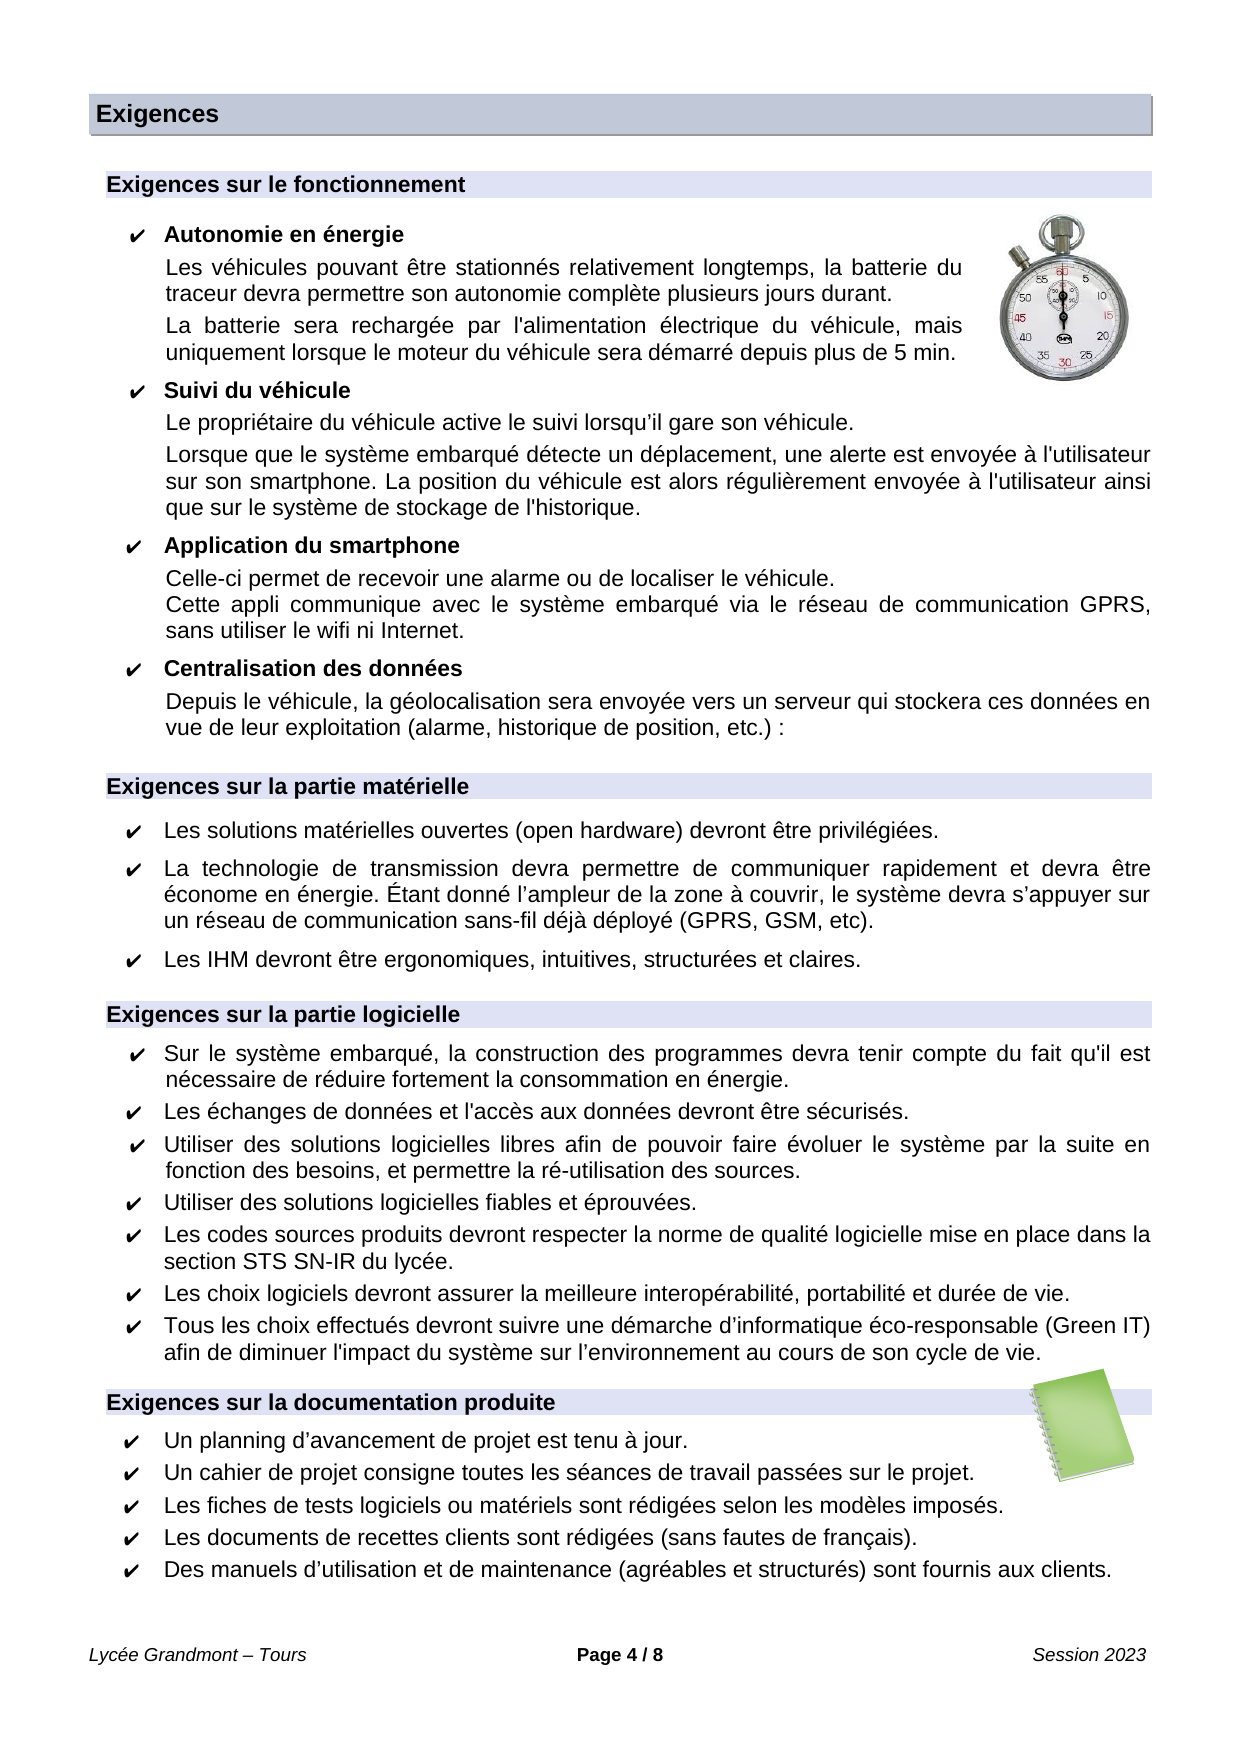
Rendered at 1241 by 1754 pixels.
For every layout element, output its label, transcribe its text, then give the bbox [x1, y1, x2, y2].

list Suivi du véhicule [130, 377, 1152, 403]
list Les IHM devront être ergonomiques, intuitives, structurées et claires. [126, 946, 1152, 972]
text Exigences sur le fonctionnement [106, 171, 1152, 198]
list Les échanges de données et l'accès aux données devront être sécurisés. [126, 1098, 1152, 1124]
list Les codes sources produits devront respecter la norme de qualité logicielle mise en place dans la section STS SN-IR du lycée. [126, 1221, 1152, 1274]
list Autonomie en énergie [130, 221, 982, 248]
picture [982, 211, 1144, 386]
text Le propriétaire du véhicule active le suivi lorsqu’il gare son véhicule. [165, 409, 1152, 435]
text Cette appli communique avec le système embarqué via le réseau de communication GPRS, sans utiliser le wifi ni Internet. [165, 591, 1152, 643]
list Application du smartphone [126, 532, 1152, 558]
text Exigences sur la documentation produite [106, 1389, 1029, 1415]
text Exigences sur la partie logicielle [106, 1001, 1152, 1028]
text Celle-ci permet de recevoir une alarme ou de localiser le véhicule. [165, 564, 1152, 591]
text La batterie sera rechargée par l'alimentation électrique du véhicule, mais uniquement lorsque le moteur du véhicule sera démarré depuis plus de 5 min. [165, 312, 982, 365]
text Depuis le véhicule, la géolocalisation sera envoyée vers un serveur qui stockera ces données en vue de leur exploitation (alarme, historique de position, etc.) : [165, 688, 1152, 740]
subtitle Exigences [89, 96, 1151, 132]
text Exigences sur la partie matérielle [106, 773, 1152, 799]
list Centralisation des données [126, 655, 1152, 682]
list Utiliser des solutions logicielles libres afin de pouvoir faire évoluer le système par la suite en fonction des besoins, et permettre la ré-utilisation des sources. [130, 1131, 1152, 1183]
text Lorsque que le système embarqué détecte un déplacement, une alerte est envoyée à l'utilisateur sur son smartphone. La position du véhicule est alors régulièrement envoyée à l'utilisateur ainsi que sur le système de stockage de l'historique. [165, 441, 1152, 520]
list Tous les choix effectués devront suivre une démarche d’informatique éco-responsable (Green IT) afin de diminuer l'impact du système sur l’environnement au cours de son cycle de vie. [126, 1312, 1152, 1365]
picture [1029, 1368, 1135, 1482]
list Sur le système embarqué, la construction des programmes devra tenir compte du fait qu'il est nécessaire de réduire fortement la consommation en énergie. [130, 1039, 1152, 1092]
list Un cahier de projet consigne toutes les séances de travail passées sur le projet. [124, 1459, 1152, 1486]
list Les solutions matérielles ouvertes (open hardware) devront être privilégiées. [126, 817, 1152, 843]
list Des manuels d’utilisation et de maintenance (agréables et structurés) sont fournis aux clients. [124, 1556, 1152, 1582]
list Utiliser des solutions logicielles fiables et éprouvées. [126, 1189, 1152, 1216]
list Les fiches de tests logiciels ou matériels sont rédigées selon les modèles imposés. [124, 1492, 1152, 1518]
list Un planning d’avancement de projet est tenu à jour. [124, 1427, 1029, 1453]
text Les véhicules pouvant être stationnés relativement longtemps, la batterie du traceur devra permettre son autonomie complète plusieurs jours durant. [165, 254, 982, 306]
list Les documents de recettes clients sont rédigées (sans fautes de français). [124, 1524, 1152, 1550]
list Les choix logiciels devront assurer la meilleure interopérabilité, portabilité et durée de vie. [126, 1280, 1152, 1306]
list La technologie de transmission devra permettre de communiquer rapidement et devra être économe en énergie. Étant donné l’ampleur de la zone à couvrir, le système devra s’appuyer sur un réseau de communication sans-fil déjà déployé (GPRS, GSM, etc). [126, 855, 1152, 934]
